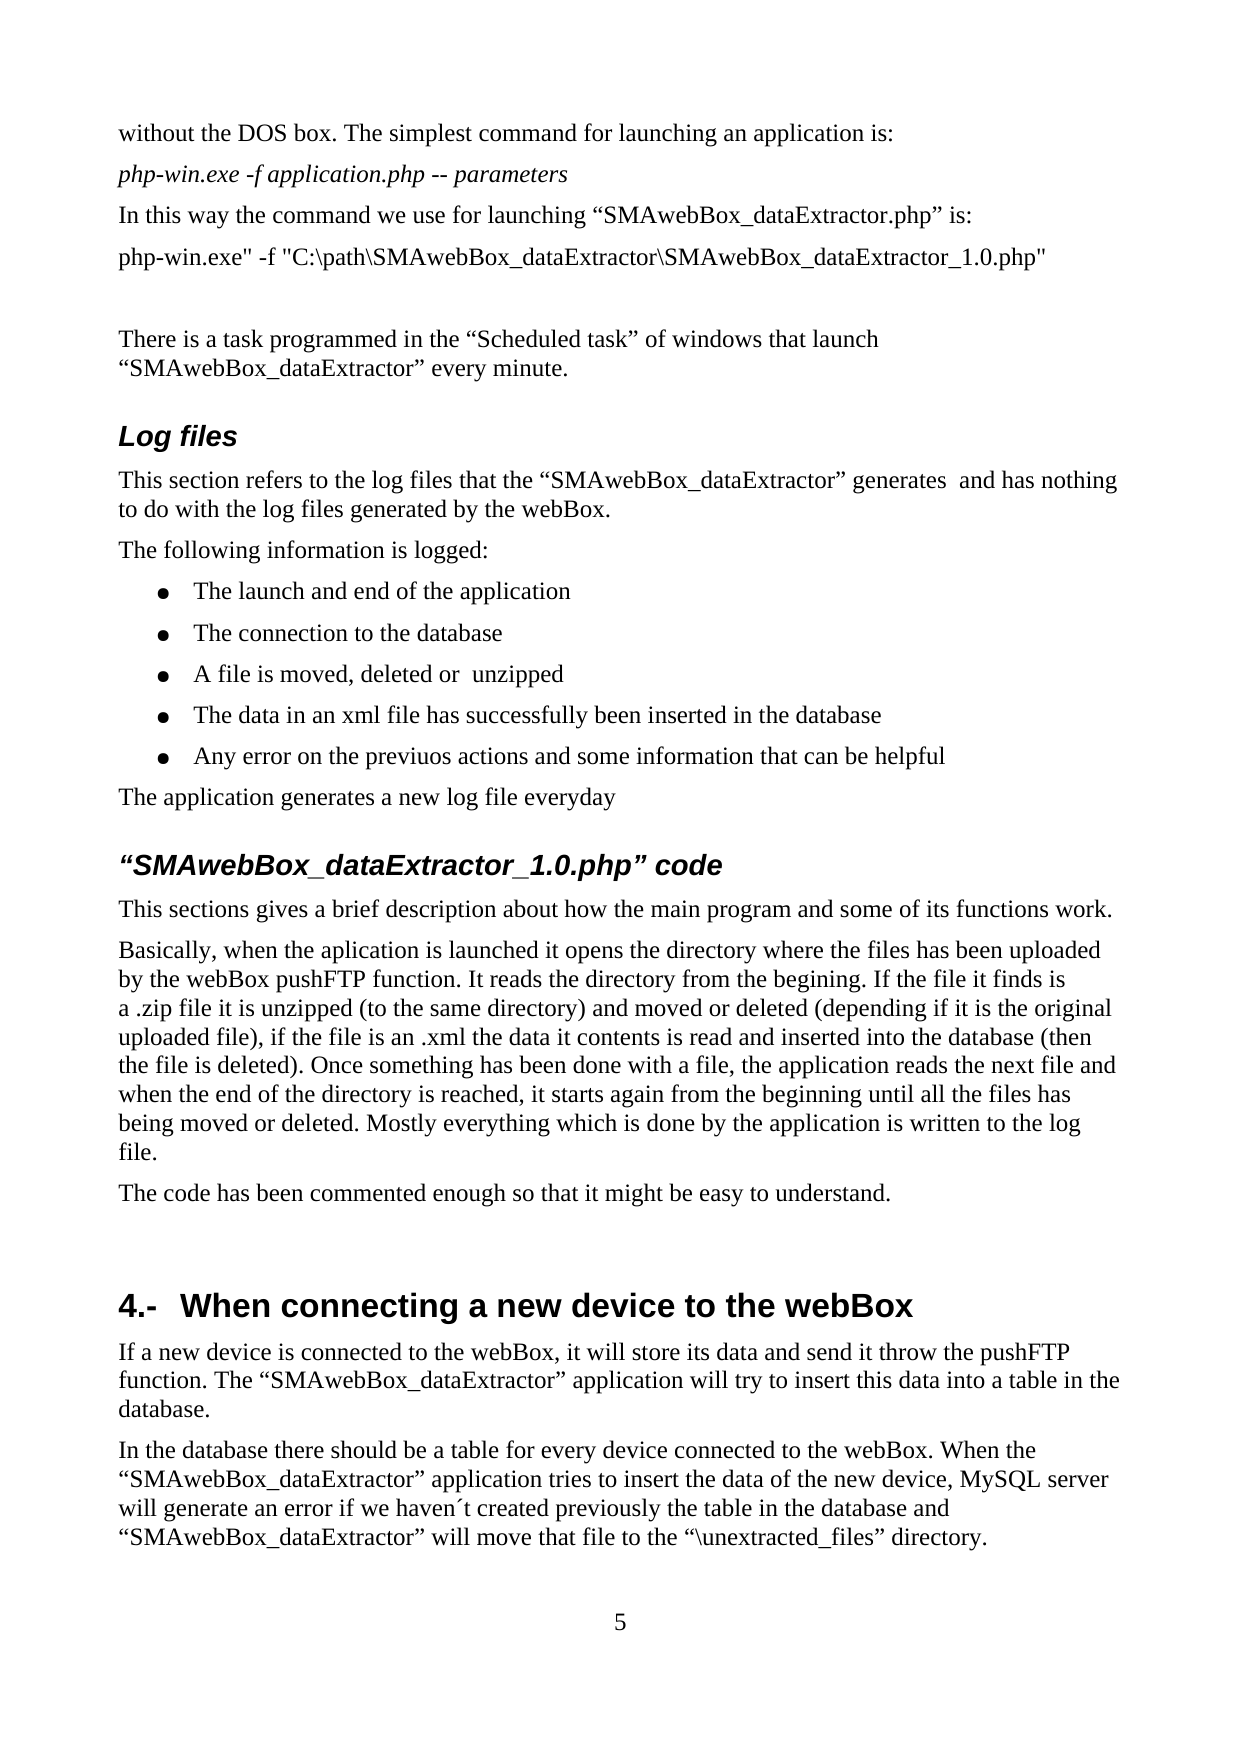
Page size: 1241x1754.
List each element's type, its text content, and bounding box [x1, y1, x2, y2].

text php-win.exe -f application.php -- parameters [118, 159, 1122, 188]
list A file is moved, deleted or unzipped [156, 659, 1122, 687]
text If a new device is connected to the webBox, it will store its data and send it throw the pushFTP function. The “SMAwebBox_dataExtractor” application will try to insert this data into a table in the database. [118, 1337, 1122, 1423]
text The following information is logged: [118, 535, 1122, 564]
list The connection to the database [156, 618, 1122, 646]
subtitle When connecting a new device to the webBox [118, 1286, 1122, 1324]
text php-win.exe" -f "C:\path\SMAwebBox_dataExtractor\SMAwebBox_dataExtractor_1.0.php" [118, 242, 1122, 271]
subtitle “SMAwebBox_dataExtractor_1.0.php” code [118, 848, 1122, 882]
text In this way the command we use for launching “SMAwebBox_dataExtractor.php” is: [118, 201, 1122, 229]
text without the DOS box. The simplest command for launching an application is: [118, 118, 1122, 147]
text The code has been commented enough so that it might be easy to understand. [118, 1178, 1122, 1207]
subtitle Log files [118, 419, 1122, 453]
list The launch and end of the application [156, 576, 1122, 605]
list The data in an xml file has successfully been inserted in the database [156, 700, 1122, 729]
text This section refers to the log files that the “SMAwebBox_dataExtractor” generates and has nothing to do with the log files generated by the webBox. [118, 465, 1122, 523]
list Any error on the previuos actions and some information that can be helpful [156, 741, 1122, 770]
text In the database there should be a table for every device connected to the webBox. When the “SMAwebBox_dataExtractor” application tries to insert the data of the new device, MySQL server will generate an error if we haven´t created previously the table in the database and “SMAwebBox_dataExtractor” will move that file to the “\unextracted_files” directory. [118, 1436, 1122, 1551]
text This sections gives a brief description about how the main program and some of its functions work. [118, 894, 1122, 923]
text Basically, when the aplication is launched it opens the directory where the files has been uploaded by the webBox pushFTP function. It reads the directory from the begining. If the file it finds is a .zip file it is unzipped (to the same directory) and moved or deleted (depending if it is the original uploaded file), if the file is an .xml the data it contents is read and inserted into the database (then the file is deleted). Once something has been done with a file, the application reads the next file and when the end of the directory is reached, it starts again from the beginning until all the files has being moved or deleted. Mostly everything which is done by the application is written to the log file. [118, 936, 1122, 1166]
text The application generates a new log file everyday [118, 782, 1122, 811]
text There is a task programmed in the “Scheduled task” of windows that launch “SMAwebBox_dataExtractor” every minute. [118, 324, 1122, 382]
